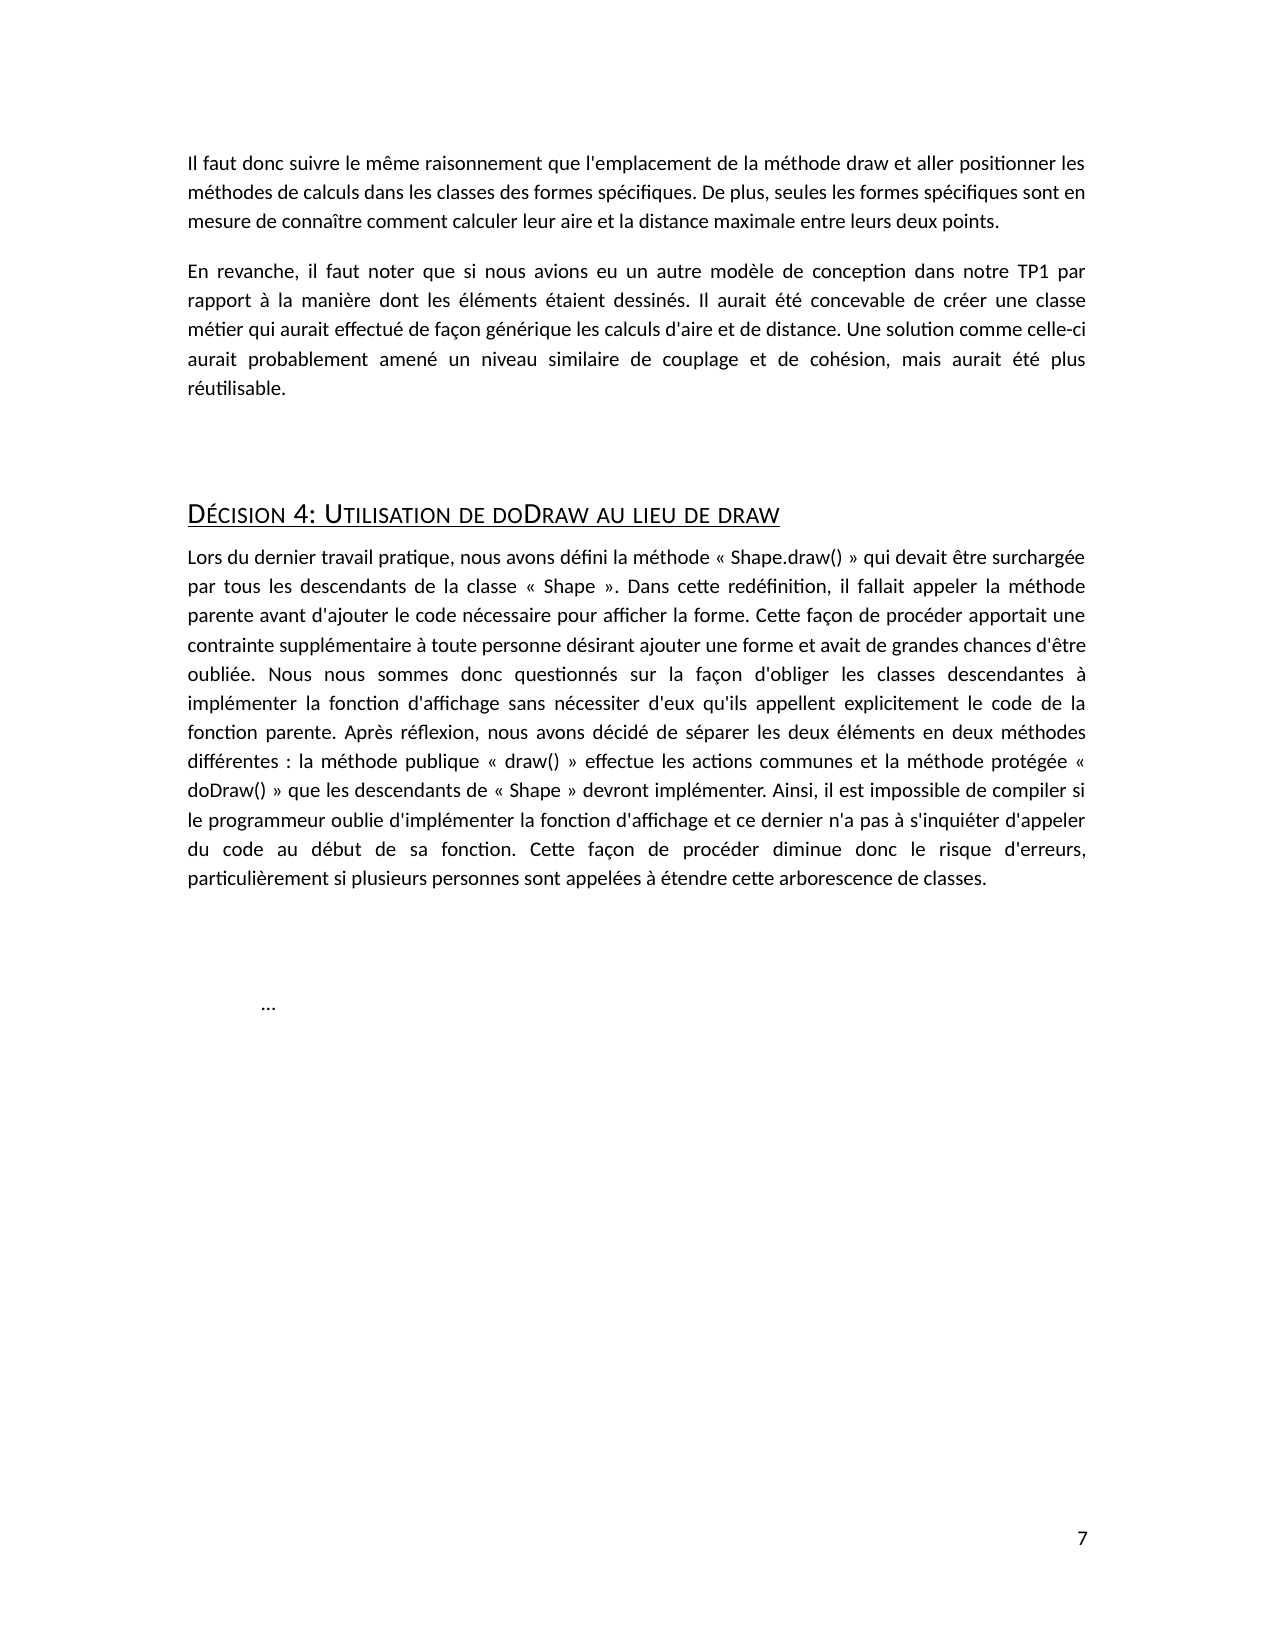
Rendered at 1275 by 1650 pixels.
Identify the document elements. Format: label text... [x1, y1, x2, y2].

text Lors du dernier travail pratique, nous avons défini la méthode « Shape.draw() » qui devait être surchargée par tous les descendants de la classe « Shape ». Dans cette redéfinition, il fallait appeler la méthode parente avant d'ajouter le code nécessaire pour afficher la forme. Cette façon de procéder apportait une contrainte supplémentaire à toute personne désirant ajouter une forme et avait de grandes chances d'être oubliée. Nous nous sommes donc questionnés sur la façon d'obliger les classes descendantes à implémenter la fonction d'affichage sans nécessiter d'eux qu'ils appellent explicitement le code de la fonction parente. Après réflexion, nous avons décidé de séparer les deux éléments en deux méthodes différentes : la méthode publique « draw() » effectue les actions communes et la méthode protégée « doDraw() » que les descendants de « Shape » devront implémenter. Ainsi, il est impossible de compiler si le programmeur oublie d'implémenter la fonction d'affichage et ce dernier n'a pas à s'inquiéter d'appeler du code au début de sa fonction. Cette façon de procéder diminue donc le risque d'erreurs, particulièrement si plusieurs personnes sont appelées à étendre cette arborescence de classes. [187, 544, 1087, 891]
text Il faut donc suivre le même raisonnement que l'emplacement de la méthode draw et aller positionner les méthodes de calculs dans les classes des formes spécifiques. De plus, seules les formes spécifiques sont en mesure de connaître comment calculer leur aire et la distance maximale entre leurs deux points. [187, 150, 1087, 234]
subtitle Décision 4: Utilisation de doDraw au lieu de draw [187, 495, 1087, 531]
text … [187, 990, 1087, 1016]
text En revanche, il faut noter que si nous avions eu un autre modèle de conception dans notre TP1 par rapport à la manière dont les éléments étaient dessinés. Il aurait été concevable de créer une classe métier qui aurait effectué de façon générique les calculs d'aire et de distance. Une solution comme celle-ci aurait probablement amené un niveau similaire de couplage et de cohésion, mais aurait été plus réutilisable. [187, 258, 1087, 400]
